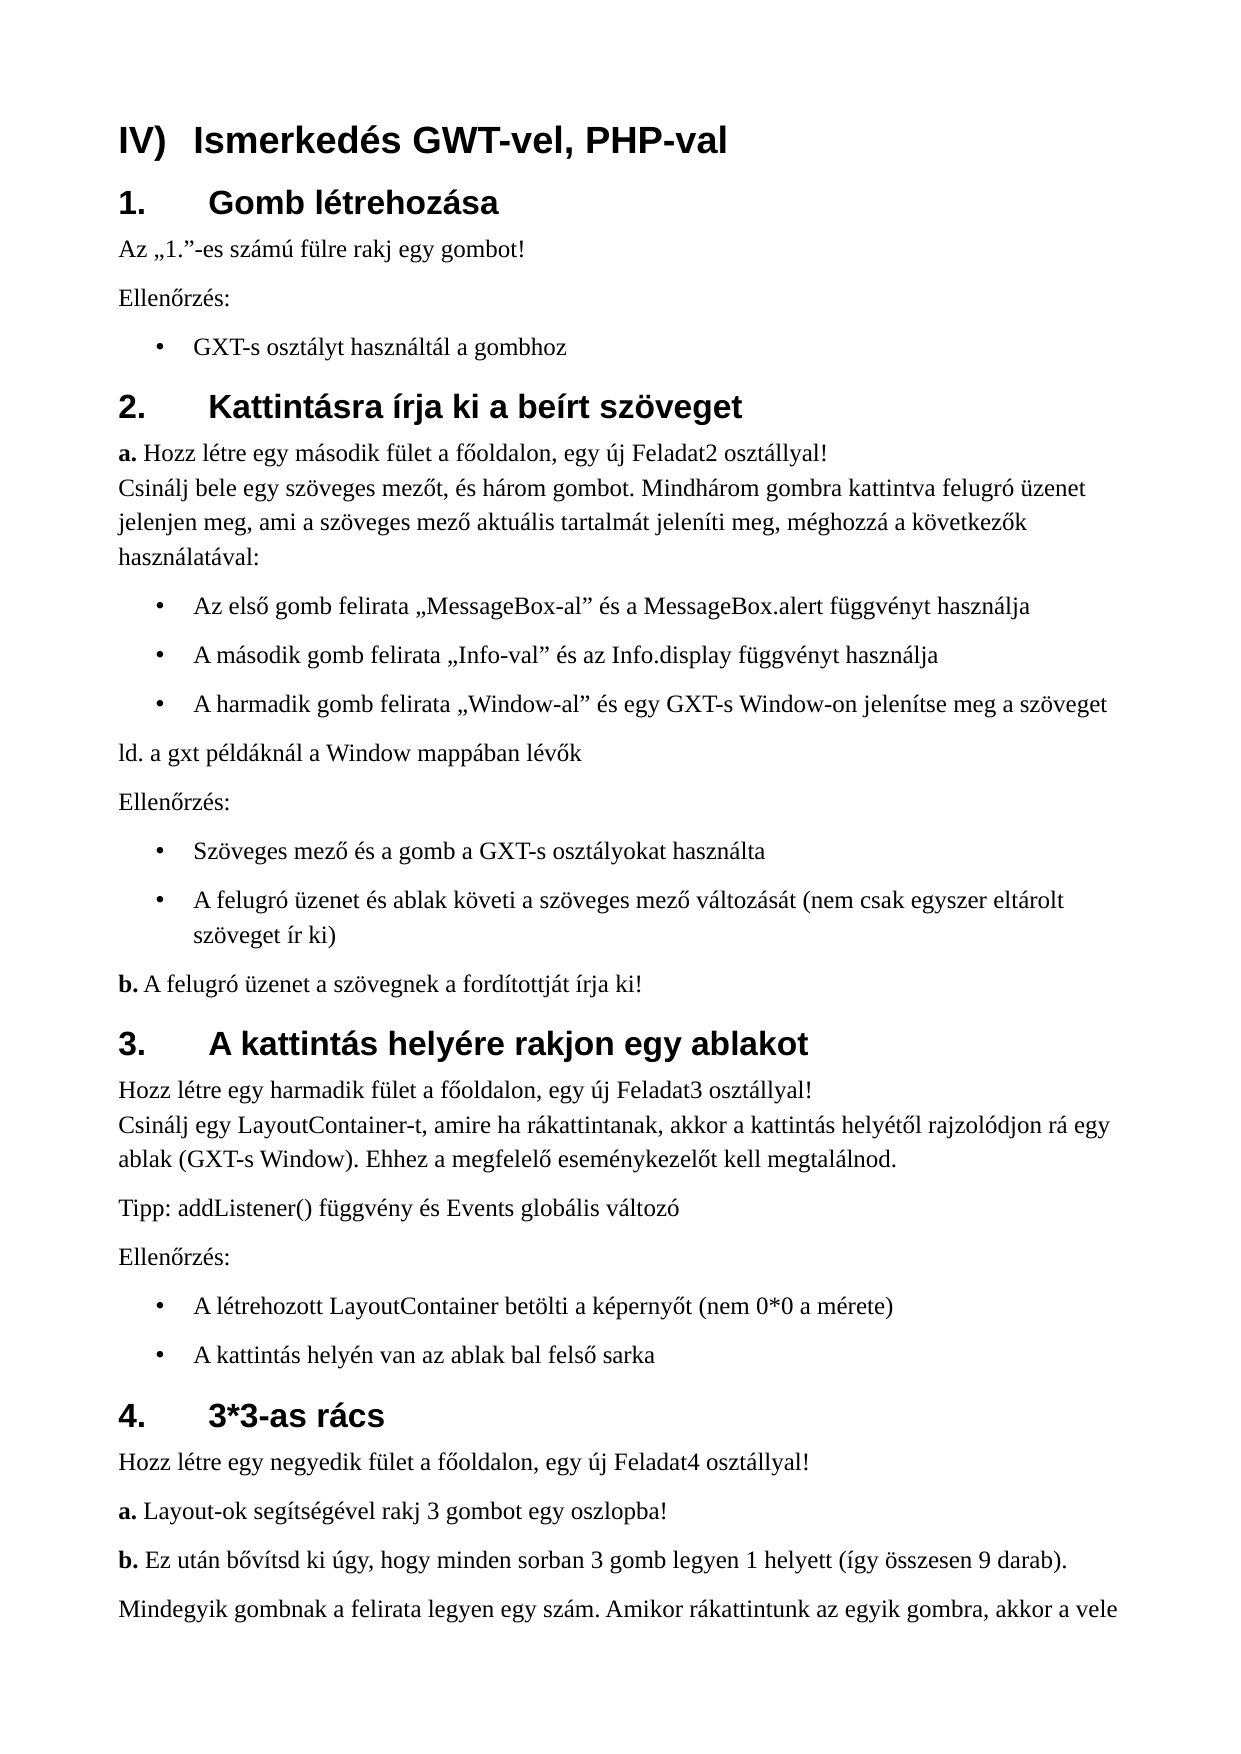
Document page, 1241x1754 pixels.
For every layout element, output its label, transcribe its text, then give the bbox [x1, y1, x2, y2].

text ld. a gxt példáknál a Window mappában lévők [118, 738, 1122, 767]
list Az első gomb felirata „MessageBox-al” és a MessageBox.alert függvényt használja [156, 591, 1122, 619]
text Az „1.”-es számú fülre rakj egy gombot! [118, 234, 1122, 262]
list A kattintás helyén van az ablak bal felső sarka [156, 1340, 1122, 1369]
text Ellenőrzés: [118, 283, 1122, 312]
subtitle A kattintás helyére rakjon egy ablakot [118, 1024, 1122, 1063]
list A harmadik gomb felirata „Window-al” és egy GXT-s Window-on jelenítse meg a szöveget [156, 689, 1122, 718]
text Tipp: addListener() függvény és Events globális változó [118, 1193, 1122, 1222]
subtitle Gomb létrehozása [118, 183, 1122, 221]
text Mindegyik gombnak a felirata legyen egy szám. Amikor rákattintunk az egyik gombra, akkor a vele [118, 1594, 1122, 1623]
list Szöveges mező és a gomb a GXT-s osztályokat használta [156, 836, 1122, 865]
text Hozz létre egy harmadik fület a főoldalon, egy új Feladat3 osztállyal! Csinálj egy LayoutContainer-t, amire ha rákattintanak, akkor a kattintás helyétől rajzolódjon rá egy ablak (GXT-s Window). Ehhez a megfelelő eseménykezelőt kell megtalálnod. [118, 1075, 1122, 1173]
subtitle Kattintásra írja ki a beírt szöveget [118, 387, 1122, 426]
subtitle 3*3-as rács [118, 1396, 1122, 1434]
text Hozz létre egy negyedik fület a főoldalon, egy új Feladat4 osztállyal! [118, 1447, 1122, 1476]
list A létrehozott LayoutContainer betölti a képernyőt (nem 0*0 a mérete) [156, 1291, 1122, 1320]
subtitle Ismerkedés GWT-vel, PHP-val [118, 118, 1122, 162]
list GXT-s osztályt használtál a gombhoz [156, 332, 1122, 361]
text b. Ez után bővítsd ki úgy, hogy minden sorban 3 gomb legyen 1 helyett (így összesen 9 darab). [118, 1545, 1122, 1574]
text a. Hozz létre egy második fület a főoldalon, egy új Feladat2 osztállyal! Csinálj bele egy szöveges mezőt, és három gombot. Mindhárom gombra kattintva felugró üzenet jelenjen meg, ami a szöveges mező aktuális tartalmát jeleníti meg, méghozzá a következők használatával: [118, 438, 1122, 571]
text Ellenőrzés: [118, 787, 1122, 816]
list A felugró üzenet és ablak követi a szöveges mező változását (nem csak egyszer eltárolt szöveget ír ki) [156, 885, 1122, 948]
text Ellenőrzés: [118, 1242, 1122, 1271]
list A második gomb felirata „Info-val” és az Info.display függvényt használja [156, 640, 1122, 669]
text a. Layout-ok segítségével rakj 3 gombot egy oszlopba! [118, 1496, 1122, 1525]
text b. A felugró üzenet a szövegnek a fordítottját írja ki! [118, 969, 1122, 997]
